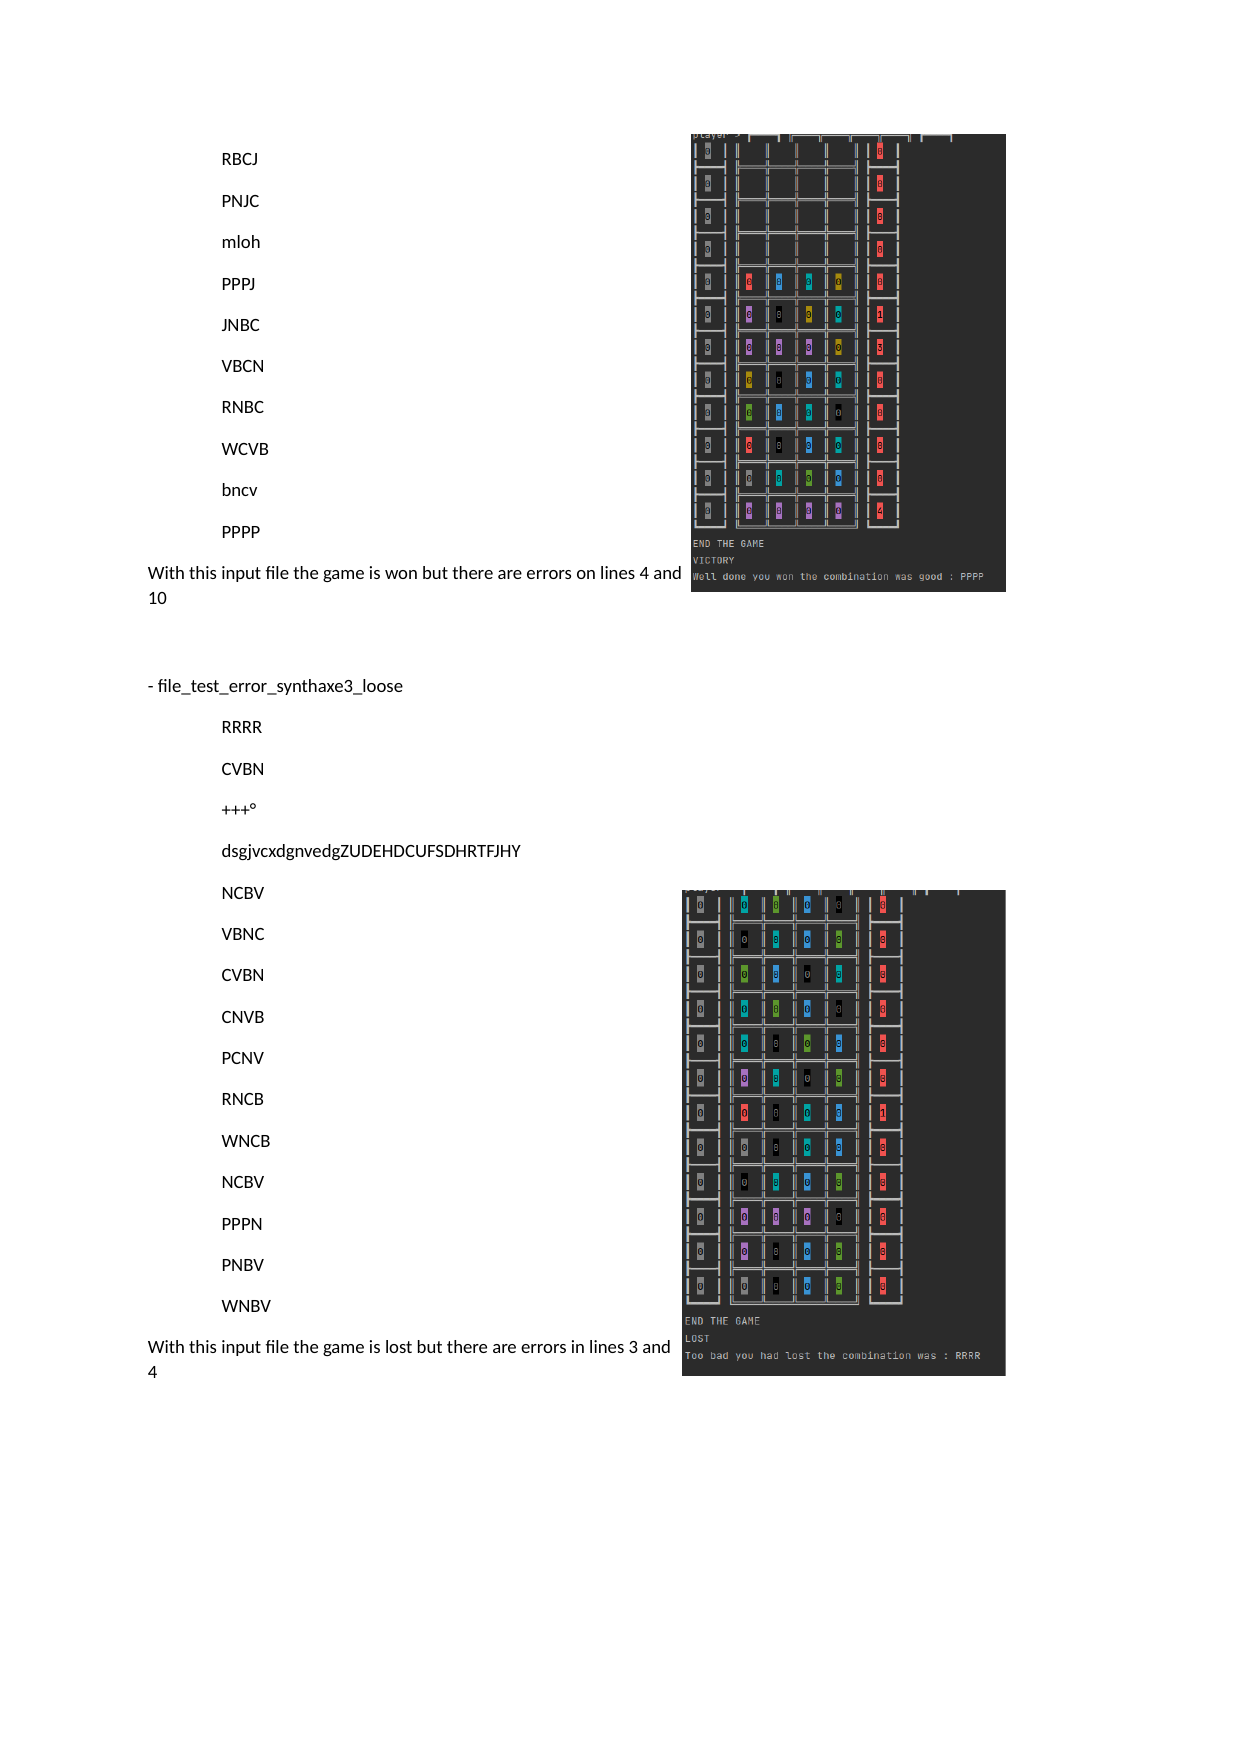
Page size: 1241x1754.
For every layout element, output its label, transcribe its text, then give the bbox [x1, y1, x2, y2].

text [1006, 1005, 1093, 1028]
text [1006, 1294, 1093, 1317]
text [1006, 922, 1093, 945]
text [1006, 437, 1093, 460]
text [1006, 230, 1093, 253]
text PPPJ [148, 272, 691, 294]
text WNCB [148, 1129, 682, 1152]
picture [691, 134, 1006, 592]
text NCBV [148, 1170, 682, 1193]
text [1006, 313, 1093, 336]
text WCVB [148, 437, 691, 460]
text WNBV [148, 1294, 682, 1317]
text mloh [148, 230, 691, 253]
text [1006, 272, 1093, 294]
text CNVB [148, 1005, 682, 1028]
text [1006, 354, 1093, 377]
text PPPP [148, 520, 691, 543]
text bncv [148, 478, 691, 501]
text +++° [148, 798, 1093, 821]
text [1006, 1253, 1093, 1276]
text [1006, 148, 1093, 171]
text VBCN [148, 354, 691, 377]
text [1006, 1170, 1093, 1193]
text CVBN [148, 963, 682, 986]
text [1006, 1129, 1093, 1152]
text RRRR [148, 715, 1093, 738]
text With this input file the game is won but there are errors on lines 4 and 10 [148, 561, 1093, 609]
picture [682, 890, 1006, 1376]
text [1006, 396, 1093, 419]
text RBCJ [148, 148, 691, 171]
text PPPN [148, 1212, 682, 1234]
text [1006, 189, 1093, 212]
text CVBN [148, 757, 1093, 780]
text JNBC [148, 313, 691, 336]
text [1006, 478, 1093, 501]
text VBNC [148, 922, 682, 945]
text PNBV [148, 1253, 682, 1276]
text PCNV [148, 1046, 682, 1069]
text - file_test_error_synthaxe3_loose [148, 674, 1093, 697]
text dsgjvcxdgnvedgZUDEHDCUFSDHRTFJHY [148, 839, 1093, 862]
text RNBC [148, 396, 691, 419]
text [1006, 1212, 1093, 1234]
text RNCB [148, 1088, 682, 1111]
text [1006, 963, 1093, 986]
text [1006, 1046, 1093, 1069]
text With this input file the game is lost but there are errors in lines 3 and 4 [148, 1336, 1093, 1383]
text [1006, 1088, 1093, 1111]
text NCBV [148, 881, 1093, 904]
text PNJC [148, 189, 691, 212]
text [1006, 520, 1093, 543]
